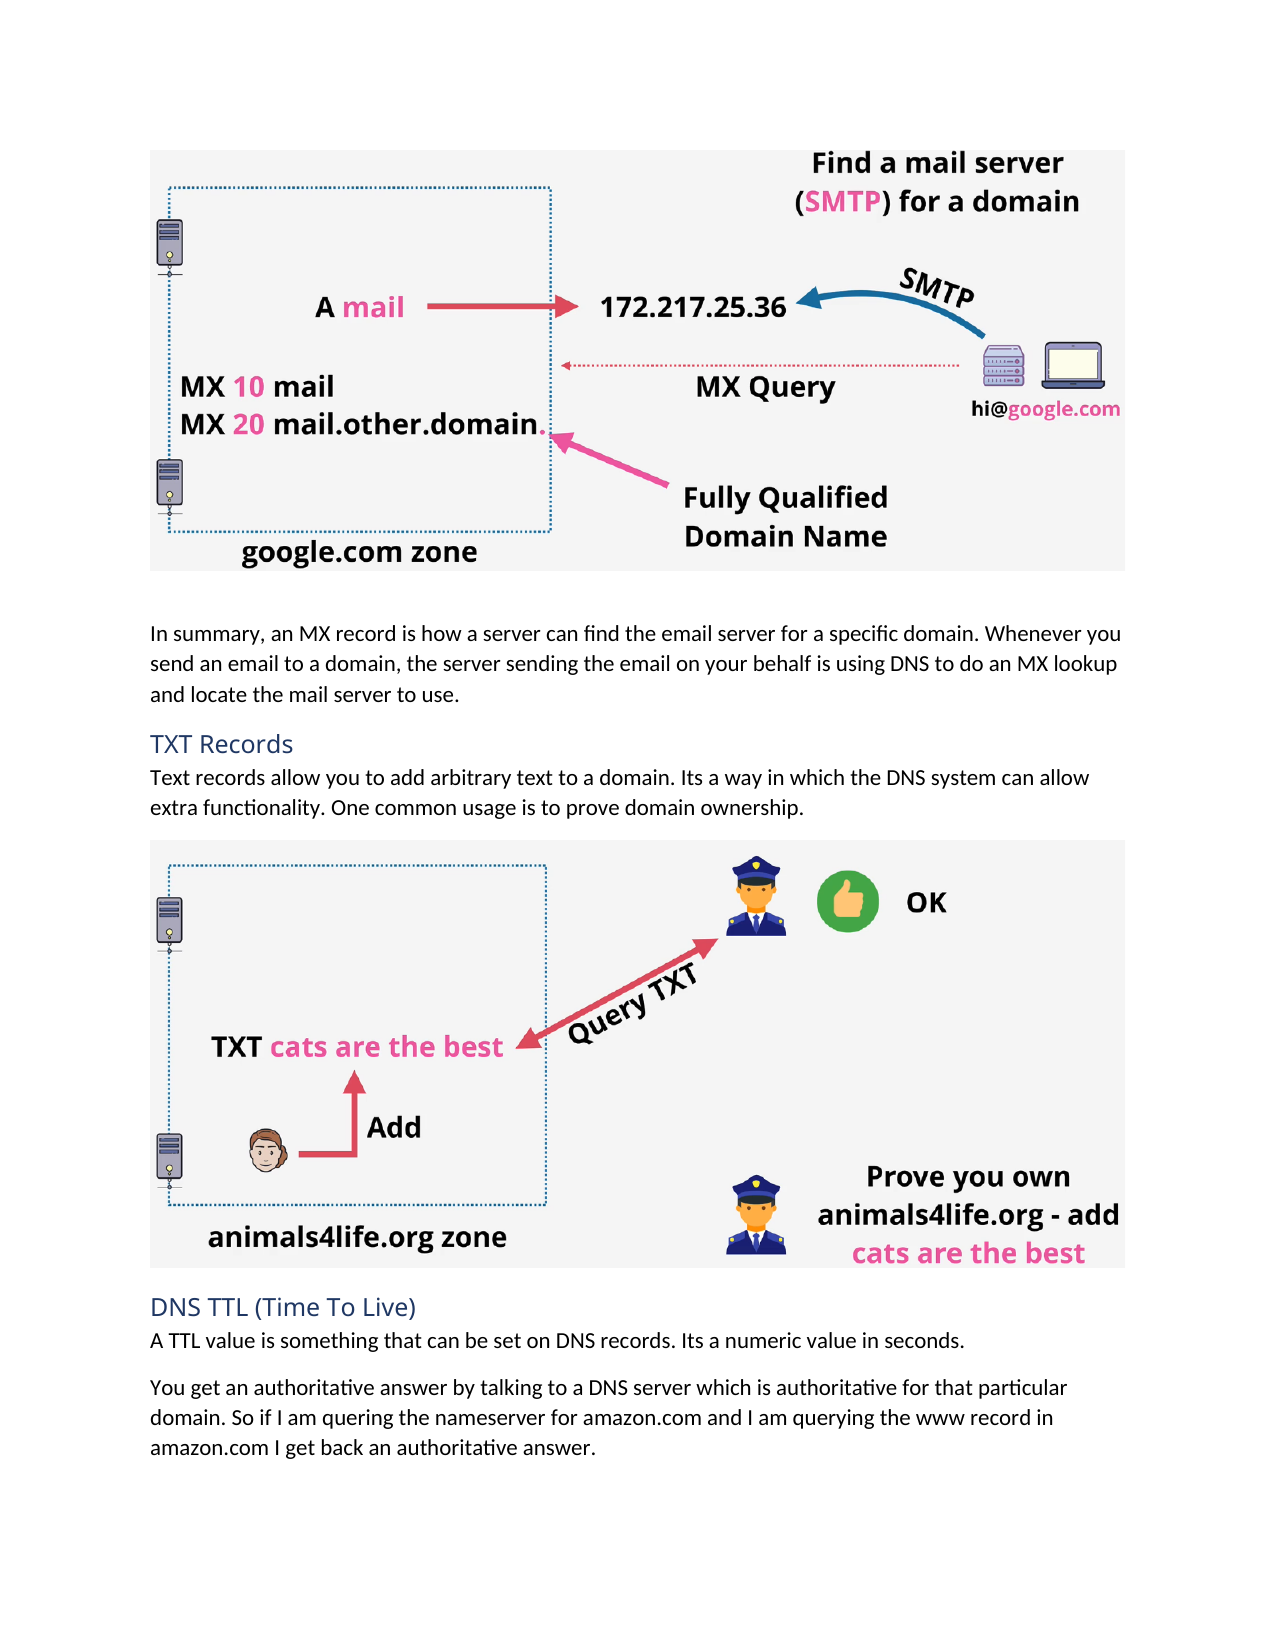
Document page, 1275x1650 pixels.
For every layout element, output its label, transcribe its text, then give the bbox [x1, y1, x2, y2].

subtitle TXT Records [150, 727, 1125, 761]
text Text records allow you to add arbitrary text to a domain. Its a way in which the DNS system can allow extra functionality. One common usage is to prove domain ownership. [150, 763, 1125, 822]
text In summary, an MX record is how a server can find the email server for a specific domain. Whenever you send an email to a domain, the server sending the email on your behalf is using DNS to do an MX lookup and locate the mail server to use. [150, 619, 1125, 708]
subtitle DNS TTL (Time To Live) [150, 1268, 1125, 1323]
text You get an authoritative answer by talking to a DNS server which is authoritative for that particular domain. So if I am quering the nameserver for amazon.com and I am querying the www record in amazon.com I get back an authoritative answer. [150, 1373, 1125, 1461]
text A TTL value is something that can be set on DNS records. Its a numeric value in seconds. [150, 1326, 1125, 1354]
picture [150, 150, 1125, 571]
picture [150, 840, 1125, 1268]
